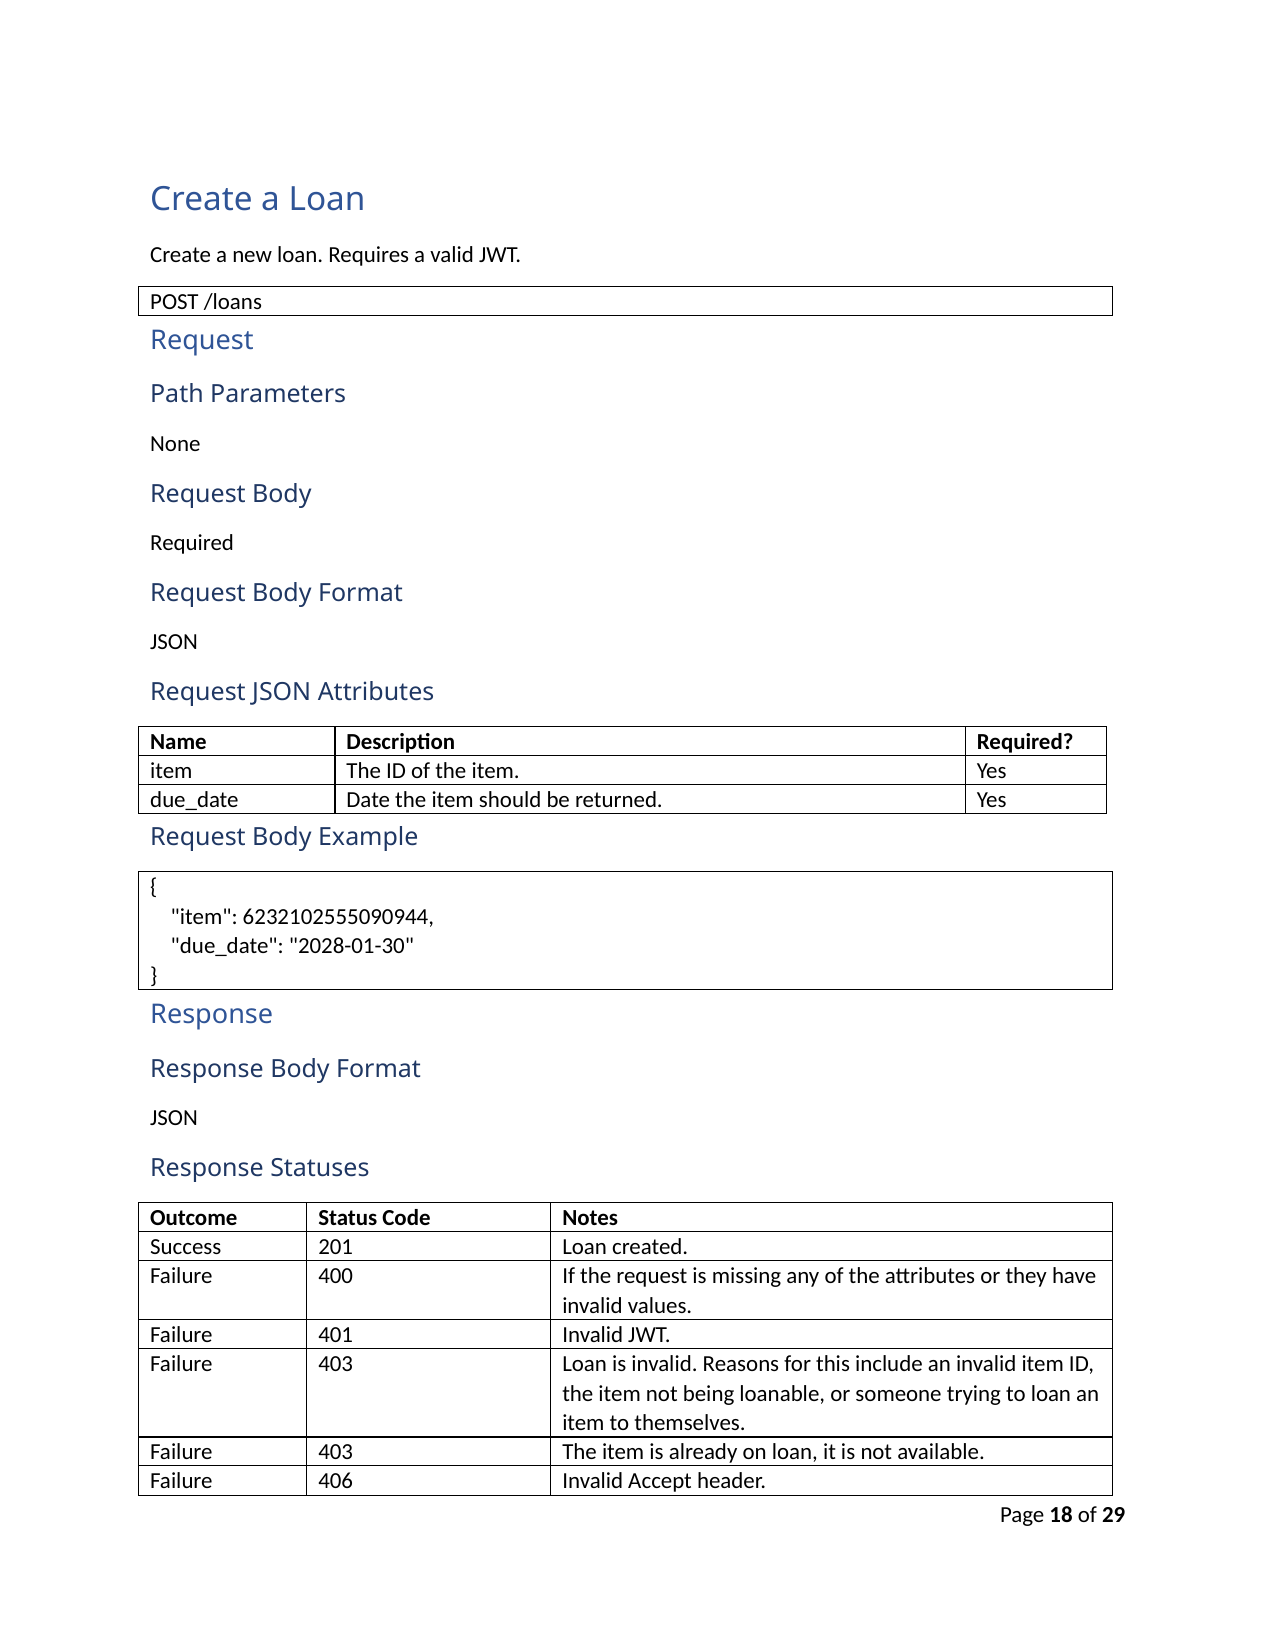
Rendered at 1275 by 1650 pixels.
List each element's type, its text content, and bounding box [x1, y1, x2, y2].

table_cell Yes [966, 785, 1106, 813]
table_header Status Code [307, 1203, 550, 1231]
table_cell 201 [307, 1232, 550, 1260]
subtitle Request JSON Attributes [150, 673, 1125, 707]
table_cell due_date [139, 785, 334, 813]
subtitle Create a Loan [150, 175, 1125, 220]
table_header Required? [966, 727, 1106, 755]
table_header Description [336, 727, 965, 755]
table_cell Failure [139, 1320, 306, 1348]
table_cell Loan created. [551, 1232, 1112, 1260]
text Create a new loan. Requires a valid JWT. [150, 240, 1125, 268]
table_cell Failure [139, 1349, 306, 1436]
subtitle Request Body [150, 475, 1125, 509]
table_cell Failure [139, 1466, 306, 1494]
table_cell The ID of the item. [336, 756, 965, 784]
text Required [150, 528, 1125, 556]
table_cell If the request is missing any of the attributes or they have invalid values. [551, 1261, 1112, 1319]
table_header Notes [551, 1203, 1112, 1231]
table_cell The item is already on loan, it is not available. [551, 1438, 1112, 1465]
subtitle Path Parameters [150, 376, 1125, 410]
table_cell 406 [307, 1466, 550, 1494]
subtitle Request [150, 320, 1125, 357]
subtitle Request Body Example [150, 818, 1125, 852]
subtitle Response Statuses [150, 1149, 1125, 1183]
table_header POST /loans [139, 287, 1112, 315]
subtitle Response [150, 994, 1125, 1031]
table_cell Failure [139, 1261, 306, 1319]
text None [150, 429, 1125, 457]
table_cell 400 [307, 1261, 550, 1319]
table_header Outcome [139, 1203, 306, 1231]
table_cell Failure [139, 1438, 306, 1465]
table_cell Invalid Accept header. [551, 1466, 1112, 1494]
table_cell 403 [307, 1438, 550, 1465]
table_header { "item": 6232102555090944, "due_date": "2028-01-30" } [139, 872, 1112, 989]
subtitle Request Body Format [150, 574, 1125, 608]
table_cell Loan is invalid. Reasons for this include an invalid item ID, the item not being loanable, or someone trying to loan an item to themselves. [551, 1349, 1112, 1436]
table_header Name [139, 727, 334, 755]
text JSON [150, 1103, 1125, 1131]
table_cell 403 [307, 1349, 550, 1436]
subtitle Response Body Format [150, 1050, 1125, 1084]
table_cell Success [139, 1232, 306, 1260]
table_cell Invalid JWT. [551, 1320, 1112, 1348]
table_cell Date the item should be returned. [336, 785, 965, 813]
table_cell 401 [307, 1320, 550, 1348]
table_cell item [139, 756, 334, 784]
table_cell Yes [966, 756, 1106, 784]
text JSON [150, 627, 1125, 655]
